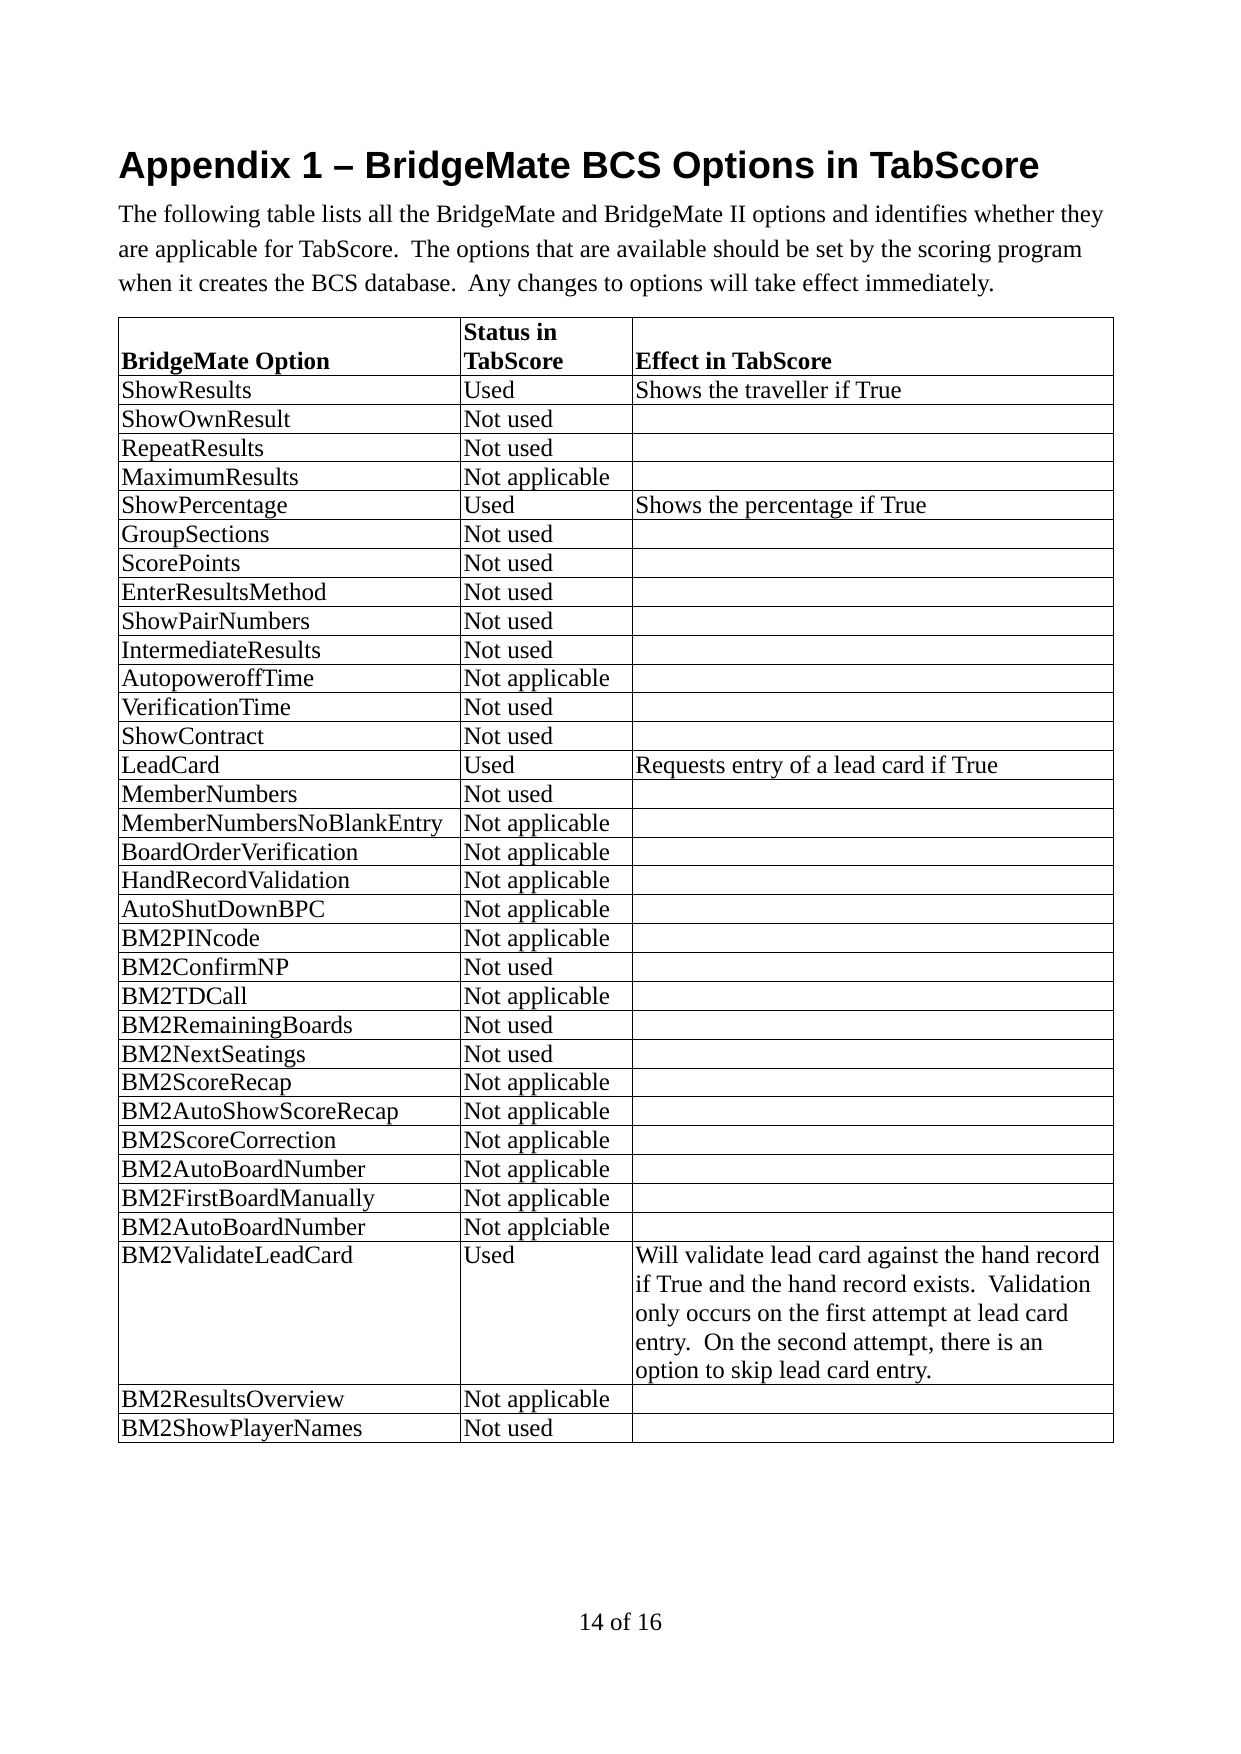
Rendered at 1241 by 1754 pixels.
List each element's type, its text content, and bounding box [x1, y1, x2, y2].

table_cell Shows the traveller if True [633, 376, 1113, 404]
table_cell [633, 1385, 1113, 1413]
table_cell Used [461, 376, 632, 404]
table_cell [633, 924, 1113, 952]
table_cell Used [461, 751, 632, 779]
table_cell BM2ResultsOverview [119, 1385, 460, 1413]
table_cell BM2ValidateLeadCard [119, 1242, 460, 1384]
table_cell LeadCard [119, 751, 460, 779]
table_cell BM2AutoBoardNumber [119, 1155, 460, 1183]
table_cell Not used [461, 1414, 632, 1442]
table_cell Not applicable [461, 1155, 632, 1183]
table_cell Not applicable [461, 1385, 632, 1413]
table_cell Not used [461, 1040, 632, 1067]
table_cell Not used [461, 549, 632, 577]
table_cell AutopoweroffTime [119, 665, 460, 692]
table_cell [633, 434, 1113, 461]
table_cell Not applicable [461, 1126, 632, 1154]
table_cell Used [461, 1242, 632, 1384]
table_cell Not applicable [461, 1184, 632, 1212]
table_cell Not used [461, 693, 632, 721]
table_cell [633, 405, 1113, 433]
table_cell Not applicable [461, 838, 632, 865]
table_cell MemberNumbers [119, 780, 460, 808]
table_cell [633, 1011, 1113, 1038]
table_cell Not applicable [461, 895, 632, 923]
table_cell Not used [461, 578, 632, 606]
table_cell Not used [461, 780, 632, 808]
table_header BridgeMate Option [119, 318, 460, 375]
table_cell Not used [461, 722, 632, 750]
table_cell ShowPercentage [119, 491, 460, 519]
table_cell Not used [461, 1011, 632, 1038]
table_cell [633, 636, 1113, 663]
table_cell BM2ShowPlayerNames [119, 1414, 460, 1442]
table_cell Not used [461, 434, 632, 461]
table_cell BM2ConfirmNP [119, 953, 460, 981]
table_cell BM2PINcode [119, 924, 460, 952]
table_cell Not used [461, 405, 632, 433]
table_cell [633, 1213, 1113, 1241]
table_cell Shows the percentage if True [633, 491, 1113, 519]
table_cell BoardOrderVerification [119, 838, 460, 865]
table_cell Requests entry of a lead card if True [633, 751, 1113, 779]
table_cell [633, 1184, 1113, 1212]
table_cell Not used [461, 953, 632, 981]
table_cell [633, 578, 1113, 606]
table_cell EnterResultsMethod [119, 578, 460, 606]
table_cell Not applicable [461, 924, 632, 952]
subtitle Appendix 1 – BridgeMate BCS Options in TabScore [118, 143, 1122, 187]
table_cell Not applicable [461, 1097, 632, 1125]
table_header Effect in TabScore [633, 318, 1113, 375]
table_cell [633, 607, 1113, 634]
table_cell Not applicable [461, 866, 632, 894]
table_cell [633, 1040, 1113, 1067]
table_cell BM2AutoBoardNumber [119, 1213, 460, 1241]
table_cell [633, 722, 1113, 750]
table_cell [633, 982, 1113, 1010]
table_cell [633, 780, 1113, 808]
table_cell [633, 1069, 1113, 1096]
table_cell ShowOwnResult [119, 405, 460, 433]
table_cell BM2TDCall [119, 982, 460, 1010]
table_cell BM2FirstBoardManually [119, 1184, 460, 1212]
table_cell ScorePoints [119, 549, 460, 577]
table_cell [633, 462, 1113, 490]
table_cell ShowResults [119, 376, 460, 404]
table_cell [633, 693, 1113, 721]
table_cell BM2NextSeatings [119, 1040, 460, 1067]
table_cell AutoShutDownBPC [119, 895, 460, 923]
table_cell Used [461, 491, 632, 519]
table_cell [633, 953, 1113, 981]
table_cell [633, 1155, 1113, 1183]
table_header Status in TabScore [461, 318, 632, 375]
table_cell Not applciable [461, 1213, 632, 1241]
table_cell ShowContract [119, 722, 460, 750]
table_cell VerificationTime [119, 693, 460, 721]
table_cell GroupSections [119, 520, 460, 548]
table_cell Not used [461, 520, 632, 548]
table_cell Not applicable [461, 462, 632, 490]
table_cell [633, 838, 1113, 865]
table_cell [633, 866, 1113, 894]
table_cell BM2RemainingBoards [119, 1011, 460, 1038]
table_cell [633, 809, 1113, 837]
table_cell Not applicable [461, 665, 632, 692]
table_cell MemberNumbersNoBlankEntry [119, 809, 460, 837]
table_cell [633, 895, 1113, 923]
table_cell MaximumResults [119, 462, 460, 490]
table_cell [633, 1414, 1113, 1442]
table_cell [633, 1126, 1113, 1154]
table_cell BM2ScoreCorrection [119, 1126, 460, 1154]
table_cell Not applicable [461, 982, 632, 1010]
table_cell [633, 520, 1113, 548]
text The following table lists all the BridgeMate and BridgeMate II options and identifies whether they are applicable for TabScore. The options that are available should be set by the scoring program when it creates the BCS database. Any changes to options will take effect immediately. [118, 199, 1122, 297]
table_cell [633, 665, 1113, 692]
table_cell ShowPairNumbers [119, 607, 460, 634]
table_cell Not used [461, 607, 632, 634]
table_cell [633, 1097, 1113, 1125]
table_cell [633, 549, 1113, 577]
table_cell Not applicable [461, 1069, 632, 1096]
table_cell BM2AutoShowScoreRecap [119, 1097, 460, 1125]
table_cell Not used [461, 636, 632, 663]
table_cell Will validate lead card against the hand record if True and the hand record exists. Validation only occurs on the first attempt at lead card entry. On the second attempt, there is an option to skip lead card entry. [633, 1242, 1113, 1384]
table_cell RepeatResults [119, 434, 460, 461]
table_cell BM2ScoreRecap [119, 1069, 460, 1096]
table_cell IntermediateResults [119, 636, 460, 663]
table_cell Not applicable [461, 809, 632, 837]
table_cell HandRecordValidation [119, 866, 460, 894]
